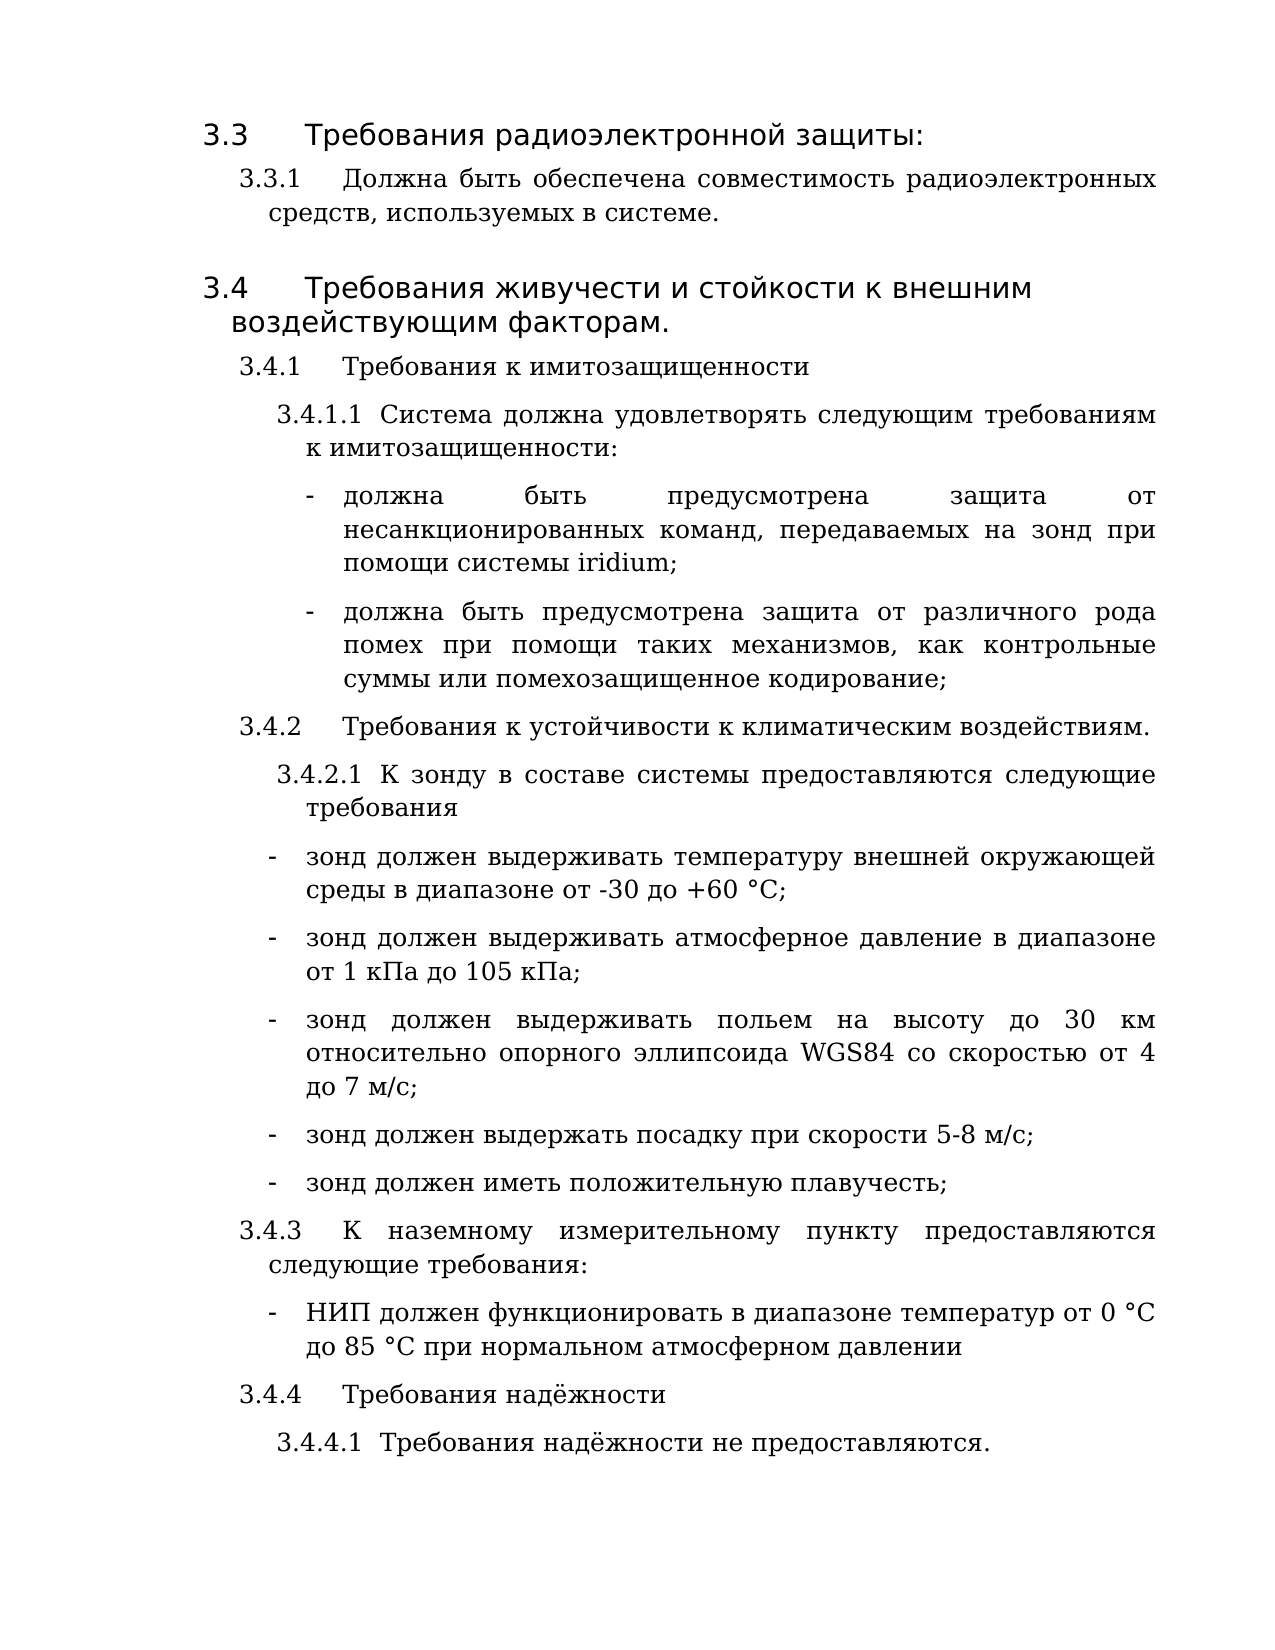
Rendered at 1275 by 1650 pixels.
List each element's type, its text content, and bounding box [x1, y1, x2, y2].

list Требования надёжности не предоставляются. [268, 1428, 1157, 1457]
list НИП должен функционировать в диапазоне температур от 0 °C до 85 °C при нормальном атмосферном давлении [268, 1298, 1157, 1361]
list должна быть предусмотрена защита от различного рода помех при помощи таких механизмов, как контрольные суммы или помехозащищенное кодирование; [306, 597, 1157, 693]
subtitle Требования радиоэлектронной защиты: [193, 118, 1157, 152]
list Должна быть обеспечена совместимость радиоэлектронных средств, используемых в системе. [231, 164, 1157, 227]
list зонд должен иметь положительную плавучесть; [268, 1168, 1157, 1197]
list зонд должен выдерживать атмосферное давление в диапазоне от 1 кПа до 105 кПа; [268, 923, 1157, 986]
list Требования надёжности [231, 1380, 1157, 1409]
list зонд должен выдержать посадку при скорости 5-8 м/c; [268, 1120, 1157, 1149]
list К наземному измерительному пункту предоставляются следующие требования: [231, 1216, 1157, 1279]
list К зонду в составе системы предоставляются следующие требования [268, 760, 1157, 823]
subtitle Требования живучести и стойкости к внешним воздействующим факторам. [193, 271, 1157, 339]
list должна быть предусмотрена защита от несанкционированных команд, передаваемых на зонд при помощи системы iridium; [306, 481, 1157, 578]
list Требования к устойчивости к климатическим воздействиям. [231, 712, 1157, 741]
list Система должна удовлетворять следующим требованиям к имитозащищенности: [268, 400, 1157, 462]
list Требования к имитозащищенности [231, 352, 1157, 381]
list зонд должен выдерживать температуру внешней окружающей среды в диапазоне от -30 до +60 °C; [268, 842, 1157, 904]
list зонд должен выдерживать польем на высоту до 30 км относительно опорного эллипсоида WGS84 со скоростью от 4 до 7 м/с; [268, 1005, 1157, 1101]
